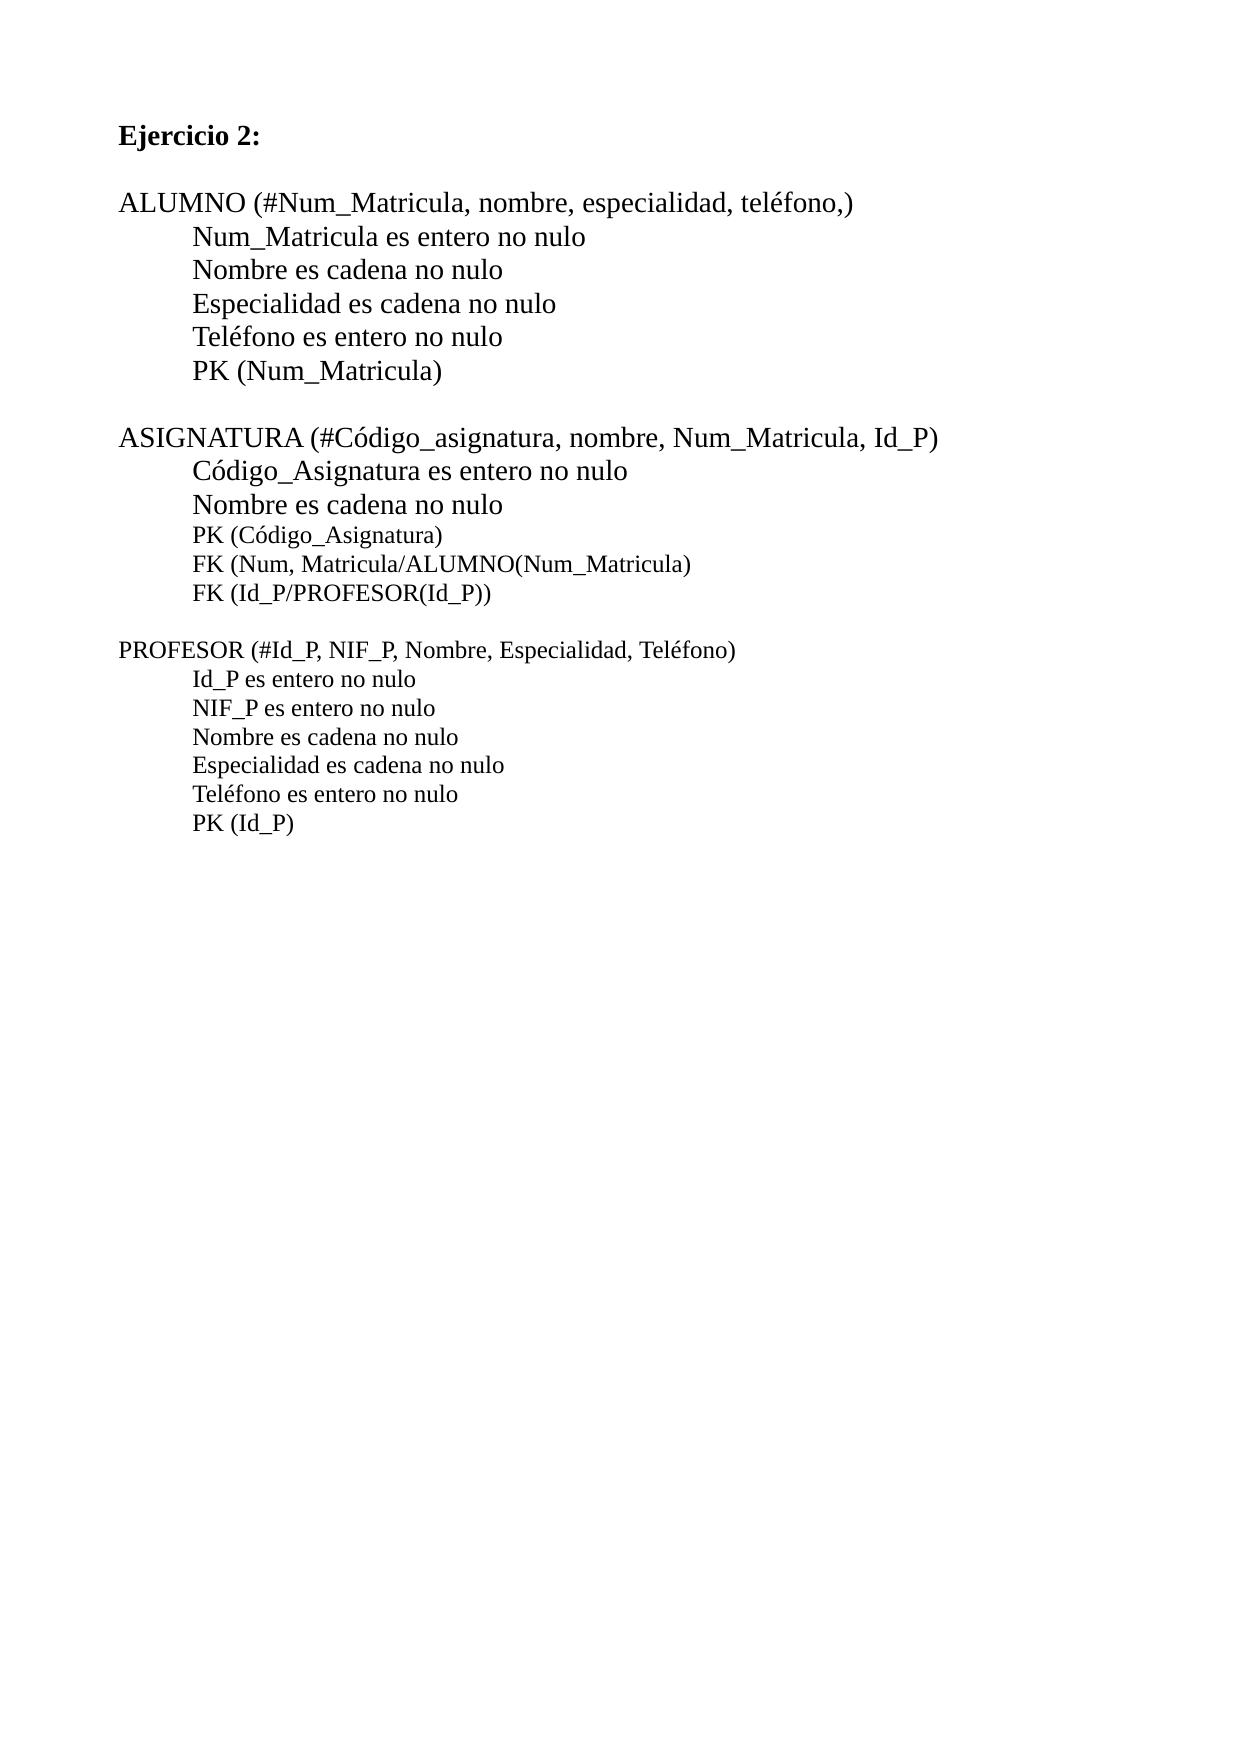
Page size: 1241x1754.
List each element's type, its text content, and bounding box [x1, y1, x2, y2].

text Nombre es cadena no nulo [118, 722, 1122, 751]
text PK (Num_Matricula) [118, 353, 1122, 386]
text Num_Matricula es entero no nulo [118, 219, 1122, 252]
text NIF_P es entero no nulo [118, 693, 1122, 722]
text Id_P es entero no nulo [118, 664, 1122, 693]
text ALUMNO (#Num_Matricula, nombre, especialidad, teléfono,) [118, 185, 1122, 219]
text FK (Num, Matricula/ALUMNO(Num_Matricula) [118, 549, 1122, 578]
text ASIGNATURA (#Código_asignatura, nombre, Num_Matricula, Id_P) [118, 420, 1122, 453]
text PROFESOR (#Id_P, NIF_P, Nombre, Especialidad, Teléfono) [118, 636, 1122, 664]
text PK (Id_P) [118, 808, 1122, 837]
text FK (Id_P/PROFESOR(Id_P)) [118, 578, 1122, 607]
text Teléfono es entero no nulo [118, 779, 1122, 808]
text Nombre es cadena no nulo [118, 252, 1122, 286]
text Ejercicio 2: [118, 118, 1122, 152]
text Nombre es cadena no nulo [118, 487, 1122, 521]
text Especialidad es cadena no nulo [118, 286, 1122, 319]
text Teléfono es entero no nulo [118, 319, 1122, 353]
text PK (Código_Asignatura) [118, 521, 1122, 549]
text Especialidad es cadena no nulo [118, 751, 1122, 779]
text Código_Asignatura es entero no nulo [118, 453, 1122, 487]
